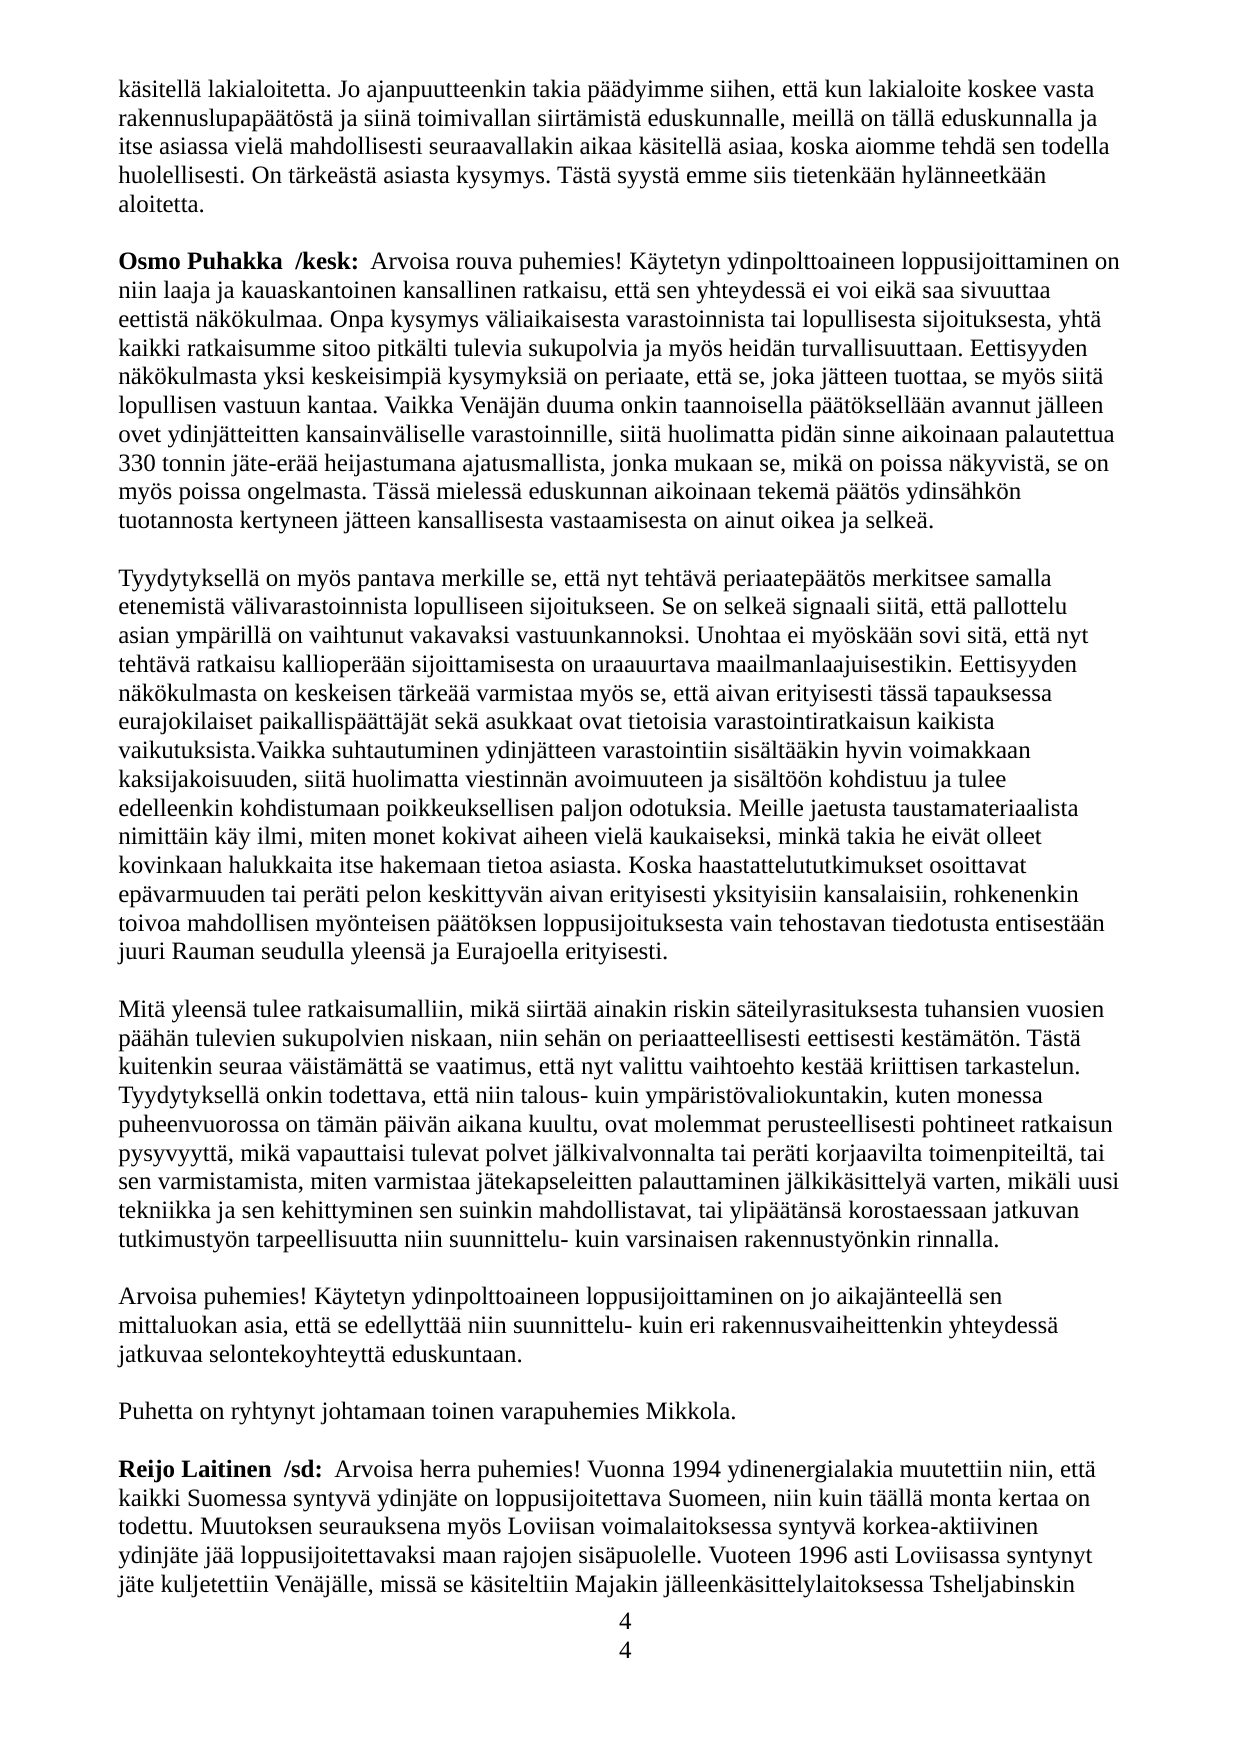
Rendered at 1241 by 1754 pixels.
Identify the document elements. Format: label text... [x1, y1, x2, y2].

text Tyydytyksellä on myös pantava merkille se, että nyt tehtävä periaatepäätös merkitsee samalla etenemistä välivarastoinnista lopulliseen sijoitukseen. Se on selkeä signaali siitä, että pallottelu asian ympärillä on vaihtunut vakavaksi vastuunkannoksi. Unohtaa ei myöskään sovi sitä, että nyt tehtävä ratkaisu kallioperään sijoittamisesta on uraauurtava maailmanlaajuisestikin. Eettisyyden näkökulmasta on keskeisen tärkeää varmistaa myös se, että aivan erityisesti tässä tapauksessa eurajokilaiset paikallispäättäjät sekä asukkaat ovat tietoisia varastointiratkaisun kaikista vaikutuksista.Vaikka suhtautuminen ydinjätteen varastointiin sisältääkin hyvin voimakkaan kaksijakoisuuden, siitä huolimatta viestinnän avoimuuteen ja sisältöön kohdistuu ja tulee edelleenkin kohdistumaan poikkeuksellisen paljon odotuksia. Meille jaetusta taustamateriaalista nimittäin käy ilmi, miten monet kokivat aiheen vielä kaukaiseksi, minkä takia he eivät olleet kovinkaan halukkaita itse hakemaan tietoa asiasta. Koska haastattelututkimukset osoittavat epävarmuuden tai peräti pelon keskittyvän aivan erityisesti yksityisiin kansalaisiin, rohkenenkin toivoa mahdollisen myönteisen päätöksen loppusijoituksesta vain tehostavan tiedotusta entisestään juuri Rauman seudulla yleensä ja Eurajoella erityisesti. [118, 563, 1122, 965]
text Mitä yleensä tulee ratkaisumalliin, mikä siirtää ainakin riskin säteilyrasituksesta tuhansien vuosien päähän tulevien sukupolvien niskaan, niin sehän on periaatteellisesti eettisesti kestämätön. Tästä kuitenkin seuraa väistämättä se vaatimus, että nyt valittu vaihtoehto kestää kriittisen tarkastelun. Tyydytyksellä onkin todettava, että niin talous- kuin ympäristövaliokuntakin, kuten monessa puheenvuorossa on tämän päivän aikana kuultu, ovat molemmat perusteellisesti pohtineet ratkaisun pysyvyyttä, mikä vapauttaisi tulevat polvet jälkivalvonnalta tai peräti korjaavilta toimenpiteiltä, tai sen varmistamista, miten varmistaa jätekapseleitten palauttaminen jälkikäsittelyä varten, mikäli uusi tekniikka ja sen kehittyminen sen suinkin mahdollistavat, tai ylipäätänsä korostaessaan jatkuvan tutkimustyön tarpeellisuutta niin suunnittelu- kuin varsinaisen rakennustyönkin rinnalla. [118, 994, 1122, 1253]
text käsitellä lakialoitetta. Jo ajanpuutteenkin takia päädyimme siihen, että kun lakialoite koskee vasta rakennuslupapäätöstä ja siinä toimivallan siirtämistä eduskunnalle, meillä on tällä eduskunnalla ja itse asiassa vielä mahdollisesti seuraavallakin aikaa käsitellä asiaa, koska aiomme tehdä sen todella huolellisesti. On tärkeästä asiasta kysymys. Tästä syystä emme siis tietenkään hylänneetkään aloitetta. [118, 74, 1122, 218]
text Osmo Puhakka /kesk: Arvoisa rouva puhemies! Käytetyn ydinpolttoaineen loppusijoittaminen on niin laaja ja kauaskantoinen kansallinen ratkaisu, että sen yhteydessä ei voi eikä saa sivuuttaa eettistä näkökulmaa. Onpa kysymys väliaikaisesta varastoinnista tai lopullisesta sijoituksesta, yhtä kaikki ratkaisumme sitoo pitkälti tulevia sukupolvia ja myös heidän turvallisuuttaan. Eettisyyden näkökulmasta yksi keskeisimpiä kysymyksiä on periaate, että se, joka jätteen tuottaa, se myös siitä lopullisen vastuun kantaa. Vaikka Venäjän duuma onkin taannoisella päätöksellään avannut jälleen ovet ydinjätteitten kansainväliselle varastoinnille, siitä huolimatta pidän sinne aikoinaan palautettua 330 tonnin jäte-erää heijastumana ajatusmallista, jonka mukaan se, mikä on poissa näkyvistä, se on myös poissa ongelmasta. Tässä mielessä eduskunnan aikoinaan tekemä päätös ydinsähkön tuotannosta kertyneen jätteen kansallisesta vastaamisesta on ainut oikea ja selkeä. [118, 246, 1122, 534]
text Arvoisa puhemies! Käytetyn ydinpolttoaineen loppusijoittaminen on jo aikajänteellä sen mittaluokan asia, että se edellyttää niin suunnittelu- kuin eri rakennusvaiheittenkin yhteydessä jatkuvaa selontekoyhteyttä eduskuntaan. [118, 1281, 1122, 1368]
text Puhetta on ryhtynyt johtamaan toinen varapuhemies Mikkola. [118, 1396, 1122, 1425]
text Reijo Laitinen /sd: Arvoisa herra puhemies! Vuonna 1994 ydinenergialakia muutettiin niin, että kaikki Suomessa syntyvä ydinjäte on loppusijoitettava Suomeen, niin kuin täällä monta kertaa on todettu. Muutoksen seurauksena myös Loviisan voimalaitoksessa syntyvä korkea-aktiivinen ydinjäte jää loppusijoitettavaksi maan rajojen sisäpuolelle. Vuoteen 1996 asti Loviisassa syntynyt jäte kuljetettiin Venäjälle, missä se käsiteltiin Majakin jälleenkäsittelylaitoksessa Tsheljabinskin [118, 1454, 1122, 1598]
